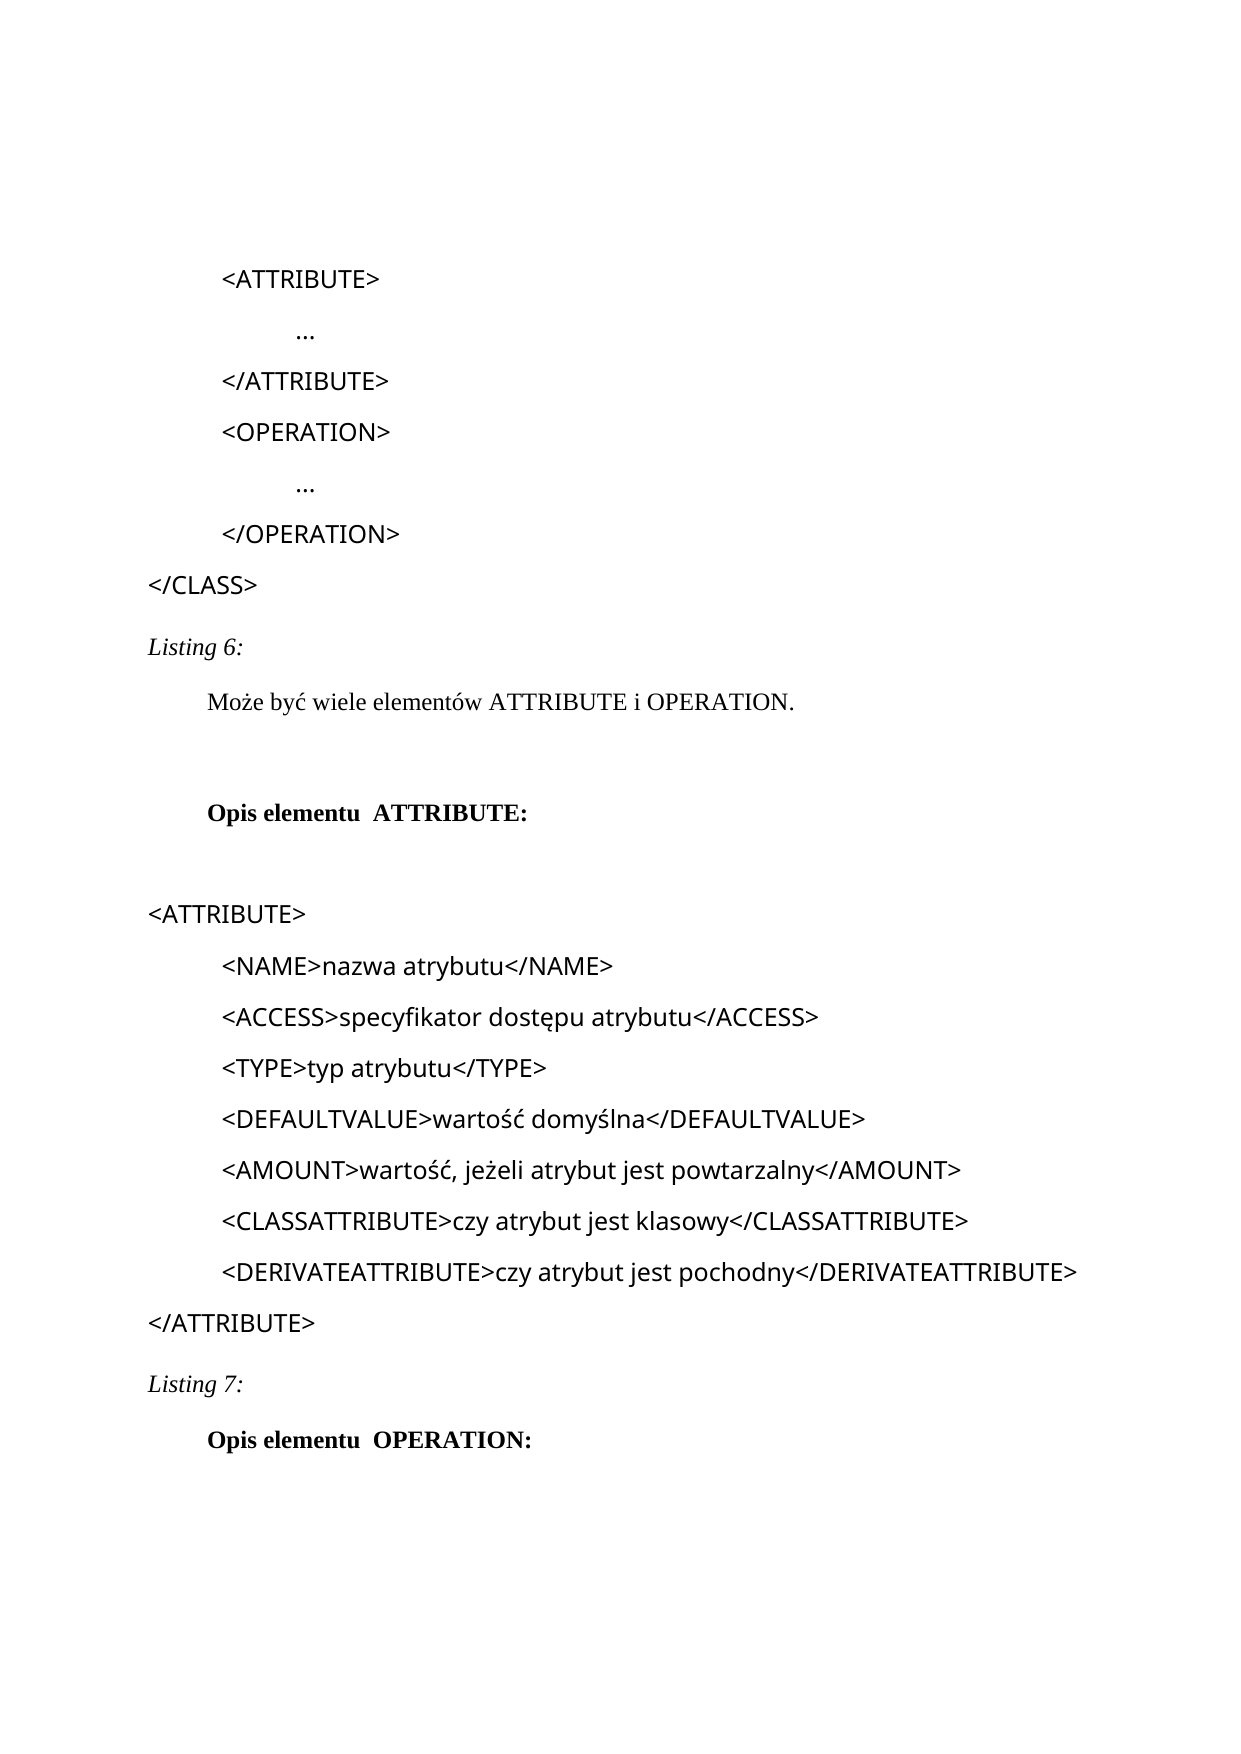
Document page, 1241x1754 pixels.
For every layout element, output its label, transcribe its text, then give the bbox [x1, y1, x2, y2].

text <CLASSATTRIBUTE>czy atrybut jest klasowy</CLASSATTRIBUTE> [148, 1203, 1092, 1237]
text <ATTRIBUTE> [148, 262, 1092, 296]
text </CLASS> [148, 568, 1092, 602]
text Może być wiele elementów ATTRIBUTE i OPERATION. [148, 687, 1092, 716]
text <NAME>nazwa atrybutu</NAME> [148, 948, 1092, 982]
text <DERIVATEATTRIBUTE>czy atrybut jest pochodny</DERIVATEATTRIBUTE> [148, 1254, 1092, 1288]
text Listing 6: [148, 632, 1092, 660]
text <ATTRIBUTE> [148, 897, 1092, 931]
text Opis elementu ATTRIBUTE: [148, 798, 1092, 827]
text <DEFAULTVALUE>wartość domyślna</DEFAULTVALUE> [148, 1101, 1092, 1135]
text <TYPE>typ atrybutu</TYPE> [148, 1050, 1092, 1084]
text <OPERATION> [148, 415, 1092, 449]
text ... [148, 313, 1092, 347]
text <ACCESS>specyfikator dostępu atrybutu</ACCESS> [148, 999, 1092, 1033]
text Opis elementu OPERATION: [148, 1425, 1092, 1453]
text <AMOUNT>wartość, jeżeli atrybut jest powtarzalny</AMOUNT> [148, 1152, 1092, 1186]
text </ATTRIBUTE> [148, 364, 1092, 398]
text Listing 7: [148, 1369, 1092, 1398]
text </ATTRIBUTE> [148, 1306, 1092, 1339]
text ... [148, 466, 1092, 500]
text </OPERATION> [148, 517, 1092, 551]
